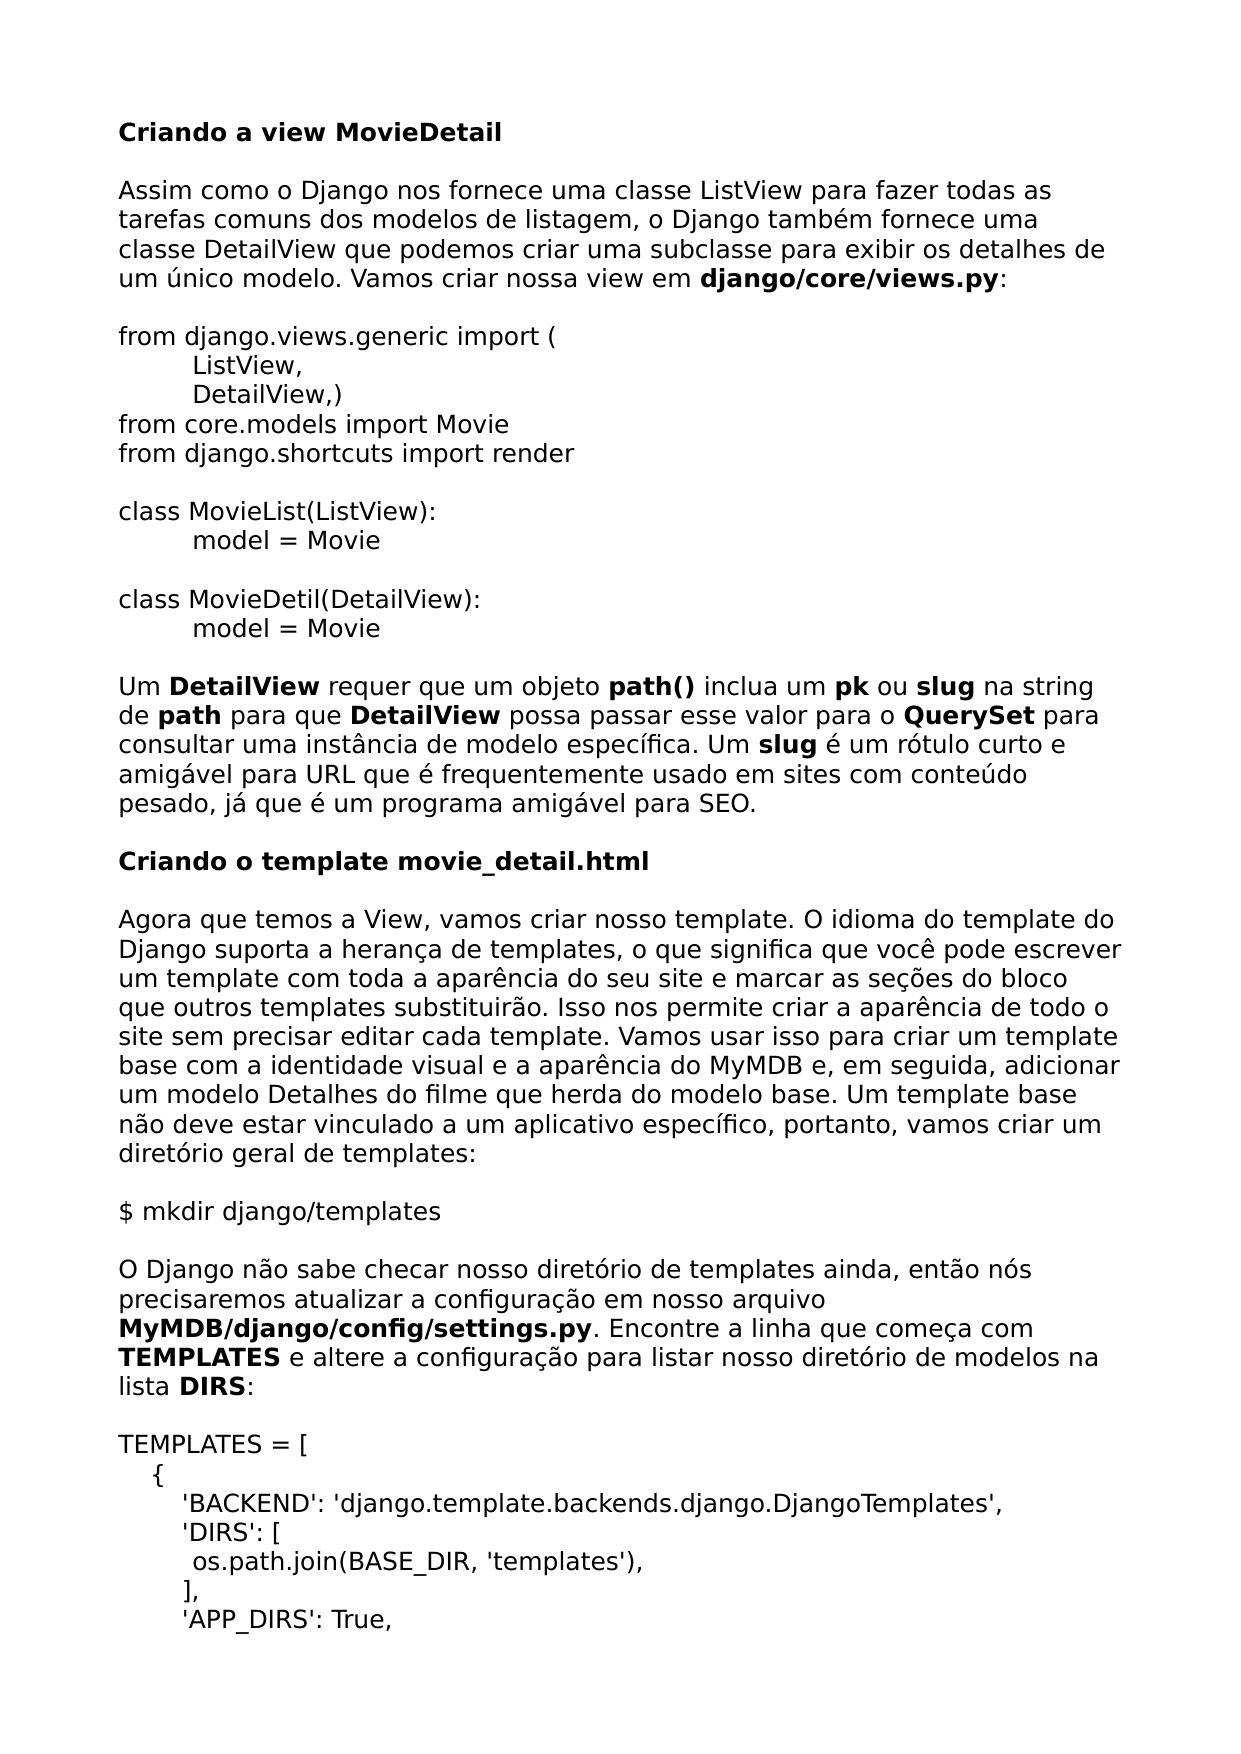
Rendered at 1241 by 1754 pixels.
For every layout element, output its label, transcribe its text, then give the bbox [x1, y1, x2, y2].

text ], [118, 1576, 1122, 1606]
text model = Movie [118, 526, 1122, 556]
text Um DetailView requer que um objeto path() inclua um pk ou slug na string de path para que DetailView possa passar esse valor para o QuerySet para consultar uma instância de modelo específica. Um slug é um rótulo curto e amigável para URL que é frequentemente usado em sites com conteúdo pesado, já que é um programa amigável para SEO. [118, 672, 1122, 818]
text 'BACKEND': 'django.template.backends.django.DjangoTemplates', [118, 1489, 1122, 1518]
text 'APP_DIRS': True, [118, 1606, 1122, 1635]
text class MovieDetil(DetailView): [118, 585, 1122, 614]
text model = Movie [118, 614, 1122, 643]
text O Django não sabe checar nosso diretório de templates ainda, então nós precisaremos atualizar a configuração em nosso arquivo MyMDB/django/config/settings.py. Encontre a linha que começa com TEMPLATES e altere a configuração para listar nosso diretório de modelos na lista DIRS: [118, 1256, 1122, 1401]
text from django.shortcuts import render [118, 439, 1122, 468]
text TEMPLATES = [ [118, 1431, 1122, 1460]
text ListView, [118, 351, 1122, 381]
text $ mkdir django/templates [118, 1197, 1122, 1226]
text class MovieList(ListView): [118, 497, 1122, 526]
text { [118, 1460, 1122, 1489]
text from core.models import Movie [118, 410, 1122, 439]
text Agora que temos a View, vamos criar nosso template. O idioma do template do Django suporta a herança de templates, o que significa que você pode escrever um template com toda a aparência do seu site e marcar as seções do bloco que outros templates substituirão. Isso nos permite criar a aparência de todo o site sem precisar editar cada template. Vamos usar isso para criar um template base com a identidade visual e a aparência do MyMDB e, em seguida, adicionar um modelo Detalhes do filme que herda do modelo base. Um template base não deve estar vinculado a um aplicativo específico, portanto, vamos criar um diretório geral de templates: [118, 906, 1122, 1168]
text DetailView,) [118, 381, 1122, 410]
text 'DIRS': [ [118, 1518, 1122, 1547]
text Assim como o Django nos fornece uma classe ListView para fazer todas as tarefas comuns dos modelos de listagem, o Django também fornece uma classe DetailView que podemos criar uma subclasse para exibir os detalhes de um único modelo. Vamos criar nossa view em django/core/views.py: [118, 176, 1122, 293]
text Criando o template movie_detail.html [118, 847, 1122, 876]
text Criando a view MovieDetail [118, 118, 1122, 147]
text os.path.join(BASE_DIR, 'templates'), [118, 1547, 1122, 1576]
text from django.views.generic import ( [118, 322, 1122, 351]
